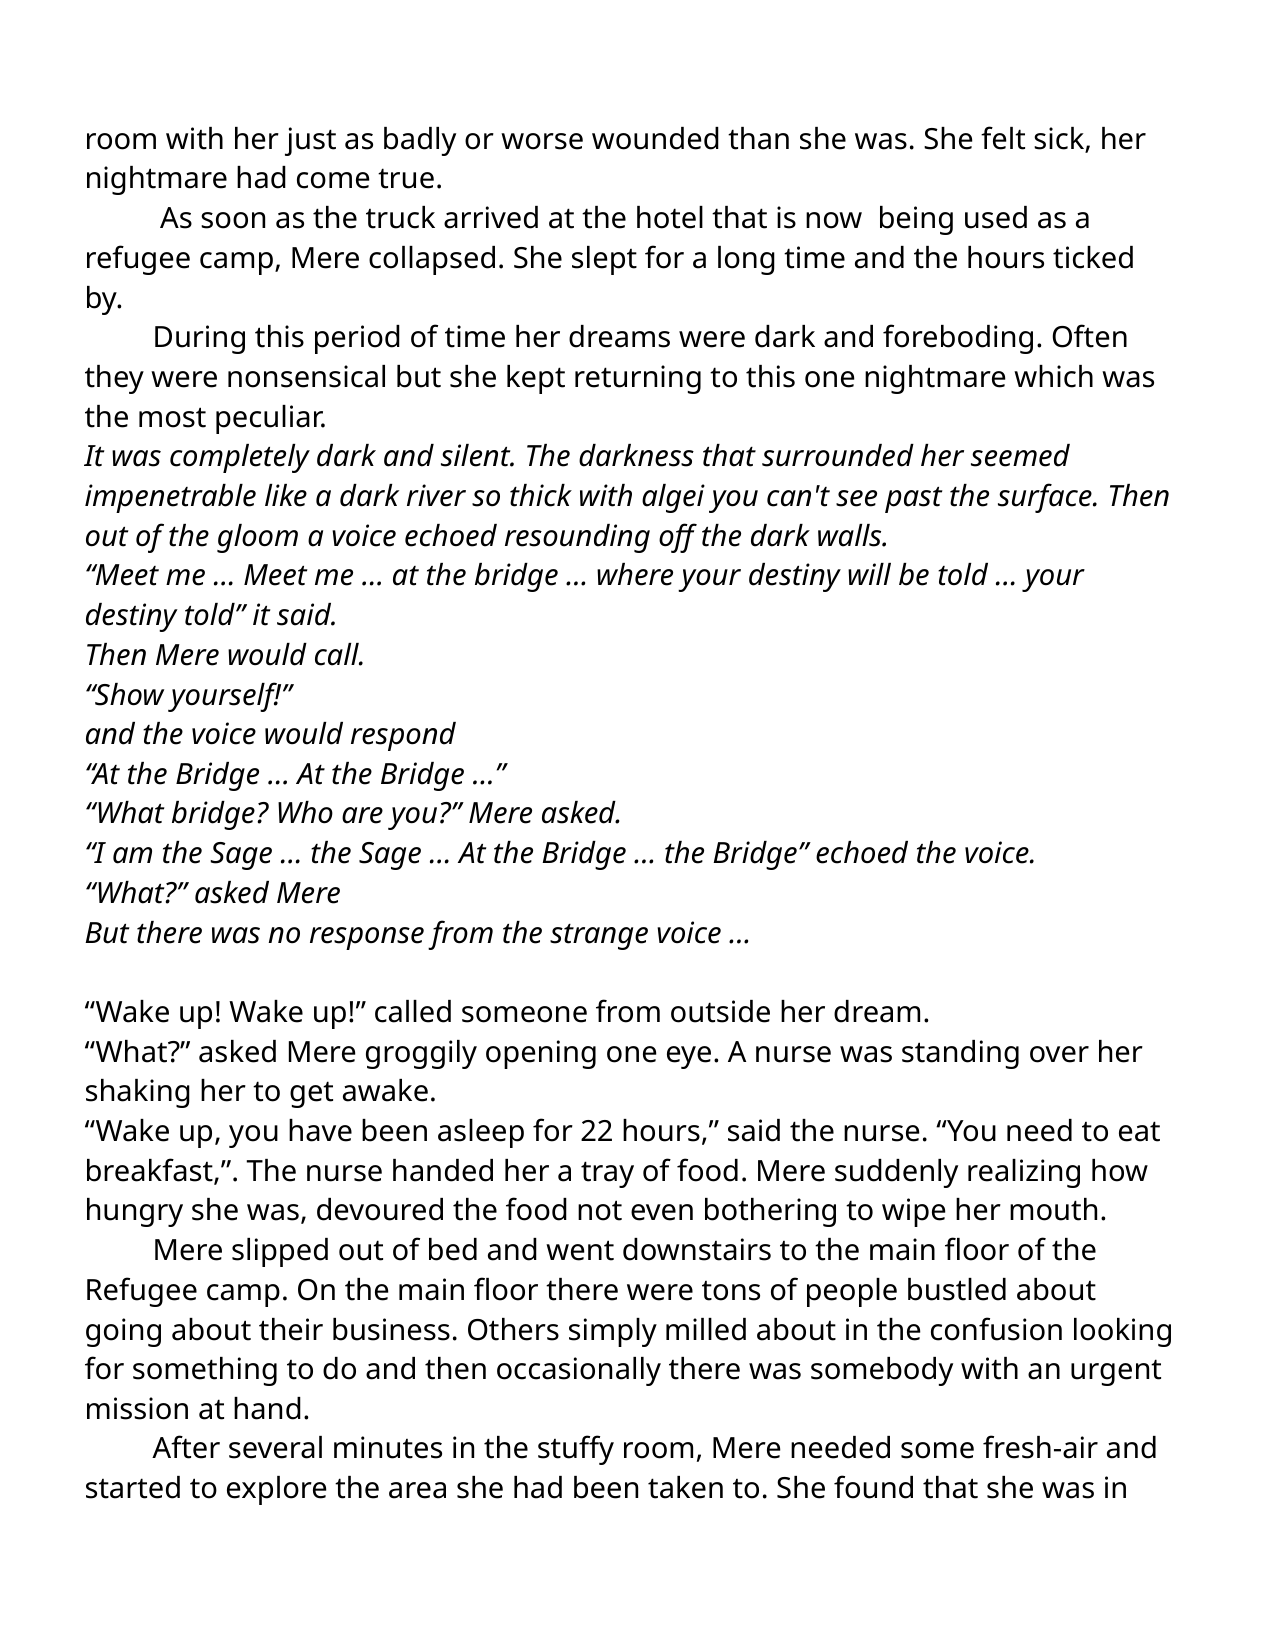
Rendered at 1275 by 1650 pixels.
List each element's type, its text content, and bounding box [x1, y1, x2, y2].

text “I am the Sage … the Sage … At the Bridge … the Bridge” echoed the voice. [84, 832, 1177, 872]
text “Wake up! Wake up!” called someone from outside her dream. [84, 991, 1177, 1031]
text Then Mere would call. [84, 634, 1177, 674]
text “Meet me … Meet me … at the bridge … where your destiny will be told … your destiny told” it said. [84, 555, 1177, 634]
text Mere slipped out of bed and went downstairs to the main floor of the Refugee camp. On the main floor there were tons of people bustled about going about their business. Others simply milled about in the confusion looking for something to do and then occasionally there was somebody with an urgent mission at hand. [84, 1229, 1177, 1428]
text After several minutes in the stuffy room, Mere needed some fresh-air and started to explore the area she had been taken to. She found that she was in [84, 1428, 1177, 1507]
text “What bridge? Who are you?” Mere asked. [84, 793, 1177, 832]
text “At the Bridge … At the Bridge …” [84, 753, 1177, 793]
text “What?” asked Mere groggily opening one eye. A nurse was standing over her shaking her to get awake. [84, 1031, 1177, 1110]
text During this period of time her dreams were dark and foreboding. Often they were nonsensical but she kept returning to this one nightmare which was the most peculiar. [84, 317, 1177, 436]
text As soon as the truck arrived at the hotel that is now being used as a refugee camp, Mere collapsed. She slept for a long time and the hours ticked by. [84, 197, 1177, 317]
text and the voice would respond [84, 713, 1177, 753]
text It was completely dark and silent. The darkness that surrounded her seemed impenetrable like a dark river so thick with algei you can't see past the surface. Then out of the gloom a voice echoed resounding off the dark walls. [84, 436, 1177, 555]
text But there was no response from the strange voice … [84, 912, 1177, 952]
text “What?” asked Mere [84, 872, 1177, 912]
text “Show yourself!” [84, 674, 1177, 713]
text “Wake up, you have been asleep for 22 hours,” said the nurse. “You need to eat breakfast,”. The nurse handed her a tray of food. Mere suddenly realizing how hungry she was, devoured the food not even bothering to wipe her mouth. [84, 1110, 1177, 1229]
text room with her just as badly or worse wounded than she was. She felt sick, her nightmare had come true. [84, 118, 1177, 197]
